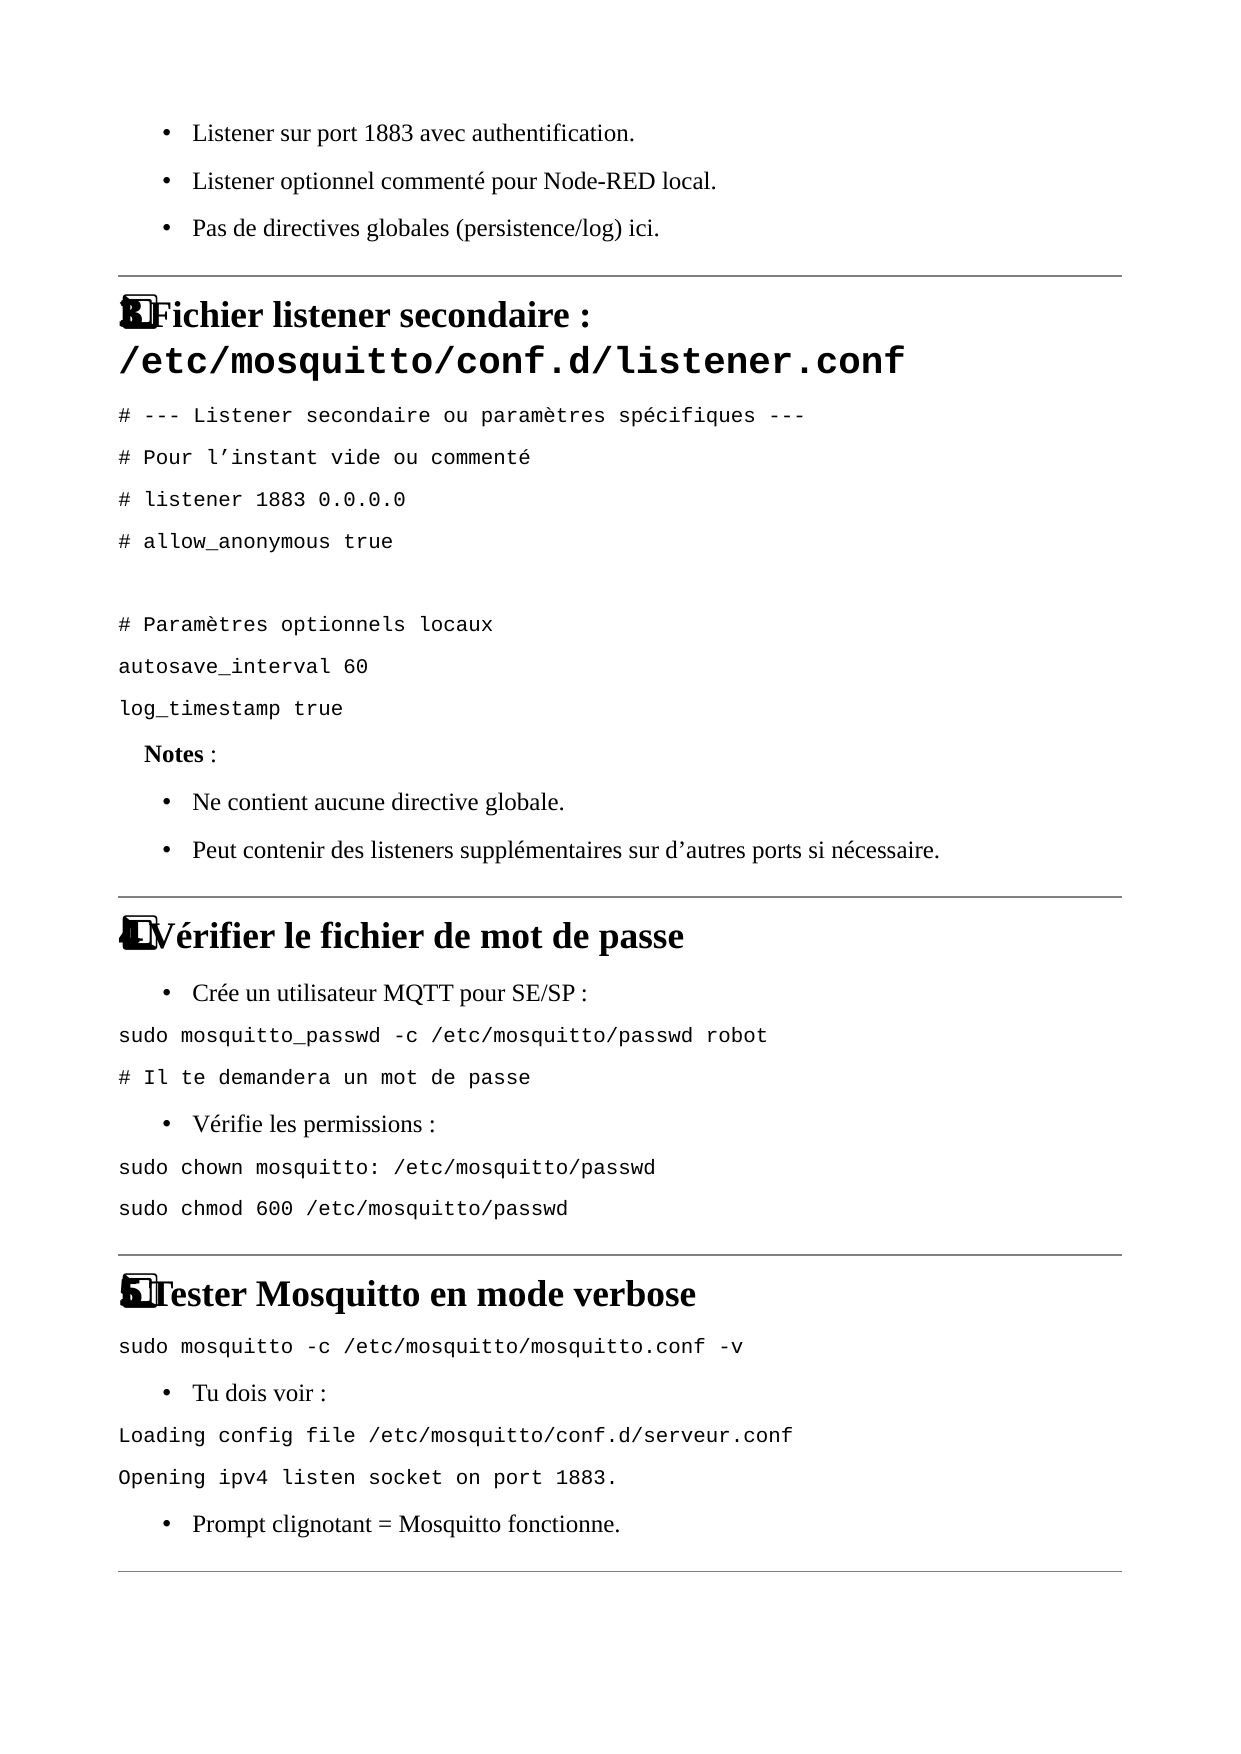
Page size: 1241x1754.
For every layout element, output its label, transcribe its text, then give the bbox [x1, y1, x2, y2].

list Pas de directives globales (persistence/log) ici. [162, 213, 1122, 242]
text autosave_interval 60 [118, 656, 1122, 679]
list Peut contenir des listeners supplémentaires sur d’autres ports si nécessaire. [162, 835, 1122, 863]
text sudo chmod 600 /etc/mosquitto/passwd [118, 1198, 1122, 1222]
list Prompt clignotant = Mosquitto fonctionne. [162, 1509, 1122, 1537]
list Vérifie les permissions : [162, 1109, 1122, 1138]
text # Il te demandera un mot de passe [118, 1067, 1122, 1091]
text sudo mosquitto -c /etc/mosquitto/mosquitto.conf -v [118, 1336, 1122, 1359]
subtitle 5️⃣ Tester Mosquitto en mode verbose [118, 1272, 1122, 1315]
list Ne contient aucune directive globale. [162, 787, 1122, 816]
text # --- Listener secondaire ou paramètres spécifiques --- [118, 405, 1122, 429]
text sudo chown mosquitto: /etc/mosquitto/passwd [118, 1157, 1122, 1180]
text log_timestamp true [118, 698, 1122, 721]
text sudo mosquitto_passwd -c /etc/mosquitto/passwd robot [118, 1026, 1122, 1049]
list Tu dois voir : [162, 1378, 1122, 1406]
text ✅ Notes : [118, 739, 1122, 768]
text # listener 1883 0.0.0.0 [118, 489, 1122, 512]
text # allow_anonymous true [118, 531, 1122, 554]
subtitle 3️⃣ Fichier listener secondaire : /etc/mosquitto/conf.d/listener.conf [118, 292, 1122, 384]
text # Paramètres optionnels locaux [118, 614, 1122, 638]
subtitle 4️⃣ Vérifier le fichier de mot de passe [118, 914, 1122, 957]
list Listener sur port 1883 avec authentification. [162, 118, 1122, 147]
text # Pour l’instant vide ou commenté [118, 447, 1122, 471]
text Loading config file /etc/mosquitto/conf.d/serveur.conf [118, 1425, 1122, 1449]
list Crée un utilisateur MQTT pour SE/SP : [162, 978, 1122, 1007]
list Listener optionnel commenté pour Node-RED local. [162, 166, 1122, 194]
text Opening ipv4 listen socket on port 1883. [118, 1467, 1122, 1491]
